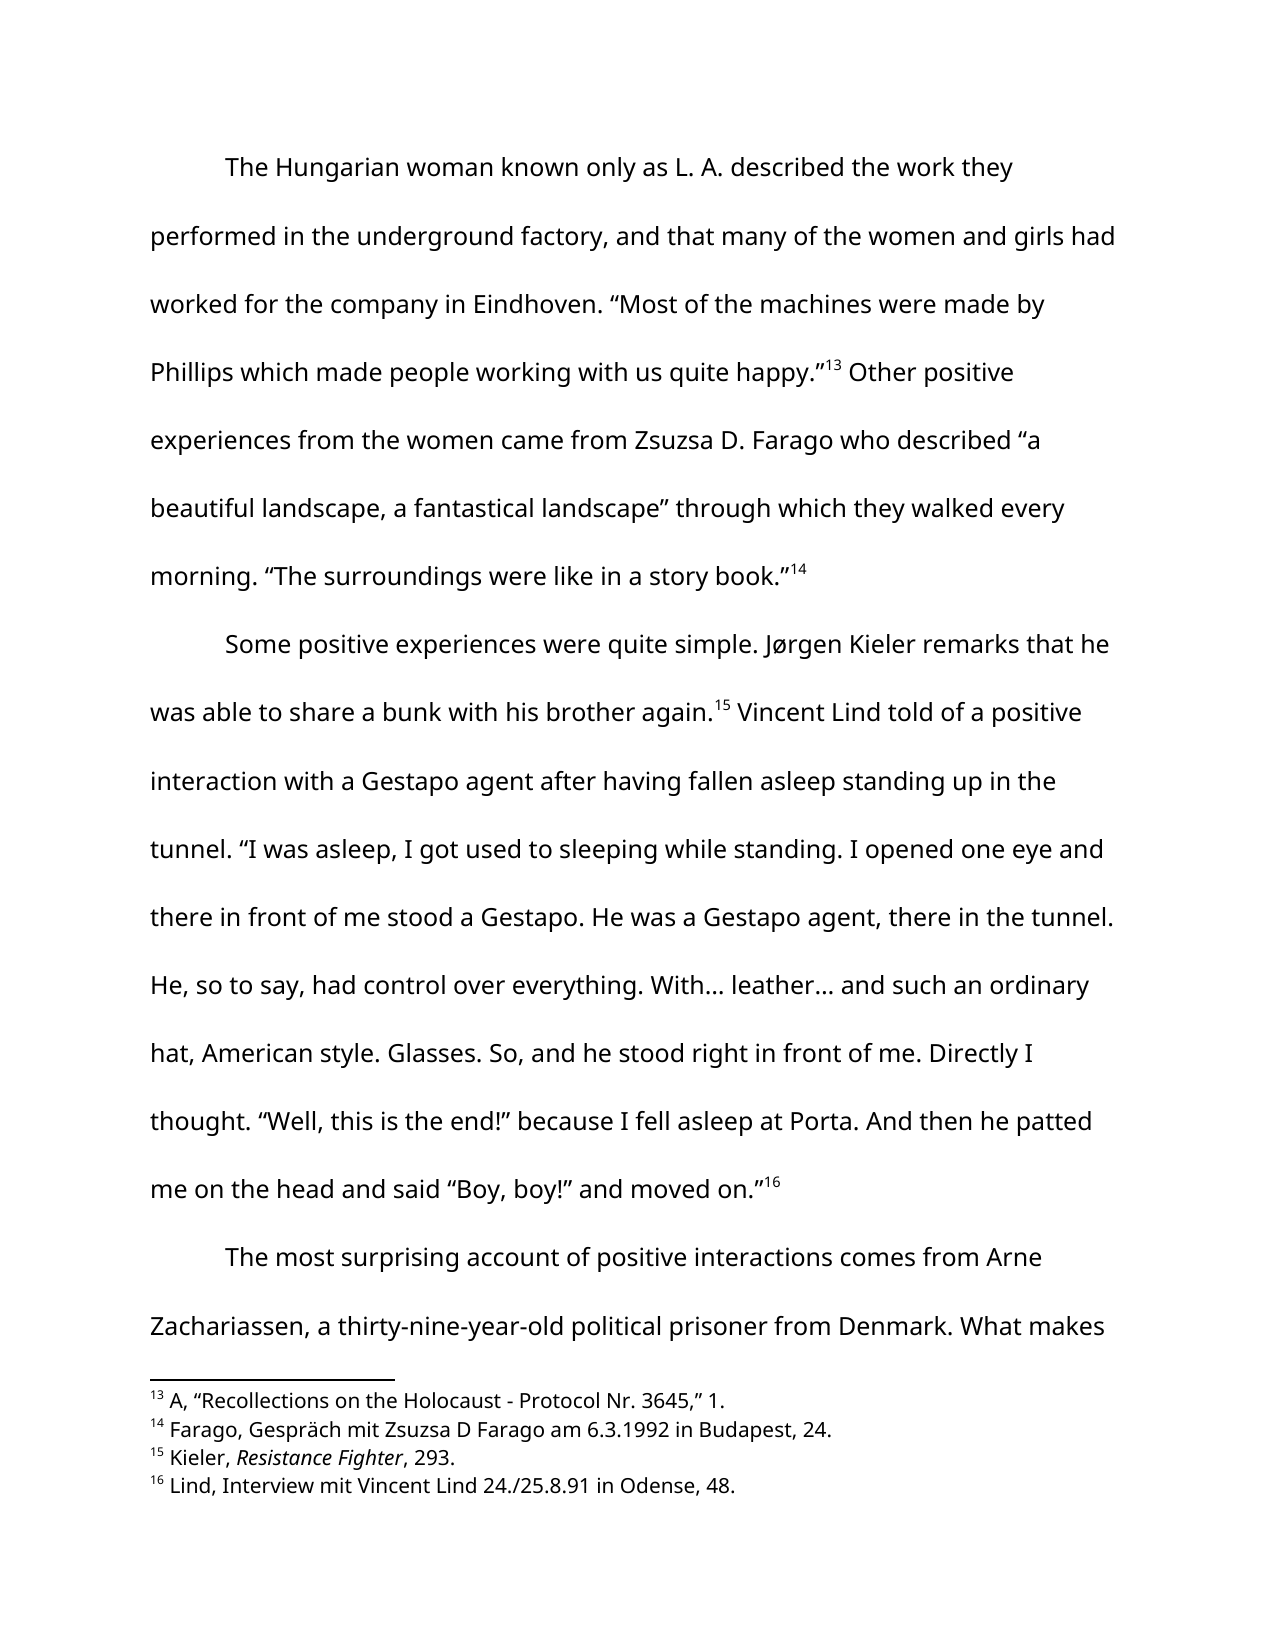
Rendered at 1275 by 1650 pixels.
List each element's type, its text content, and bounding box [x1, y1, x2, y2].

text Lind, Interview mit Vincent Lind 24./25.8.91 in Odense, 48. [150, 1472, 1125, 1500]
text Some positive experiences were quite simple. Jørgen Kieler remarks that he was able to share a bunk with his brother again. Vincent Lind told of a positive interaction with a Gestapo agent after having fallen asleep standing up in the tunnel. “I was asleep, I got used to sleeping while standing. I opened one eye and there in front of me stood a Gestapo. He was a Gestapo agent, there in the tunnel. He, so to say, had control over everything. With… leather… and such an ordinary hat, American style. Glasses. So, and he stood right in front of me. Directly I thought. “Well, this is the end!” because I fell asleep at Porta. And then he patted me on the head and said “Boy, boy!” and moved on.” [150, 627, 1125, 1206]
text Kieler, Resistance Fighter, 293. [150, 1443, 1125, 1472]
text Farago, Gespräch mit Zsuzsa D Farago am 6.3.1992 in Budapest, 24. [150, 1415, 1125, 1443]
text The Hungarian woman known only as L. A. described the work they performed in the underground factory, and that many of the women and girls had worked for the company in Eindhoven. “Most of the machines were made by Phillips which made people working with us quite happy.” Other positive experiences from the women came from Zsuzsa D. Farago who described “a beautiful landscape, a fantastical landscape” through which they walked every morning. “The surroundings were like in a story book.” [150, 150, 1125, 593]
text The most surprising account of positive interactions comes from Arne Zachariassen, a thirty-nine-year-old political prisoner from Denmark. What makes [150, 1240, 1125, 1342]
text A, “Recollections on the Holocaust - Protocol Nr. 3645,” 1. [150, 1386, 1125, 1415]
